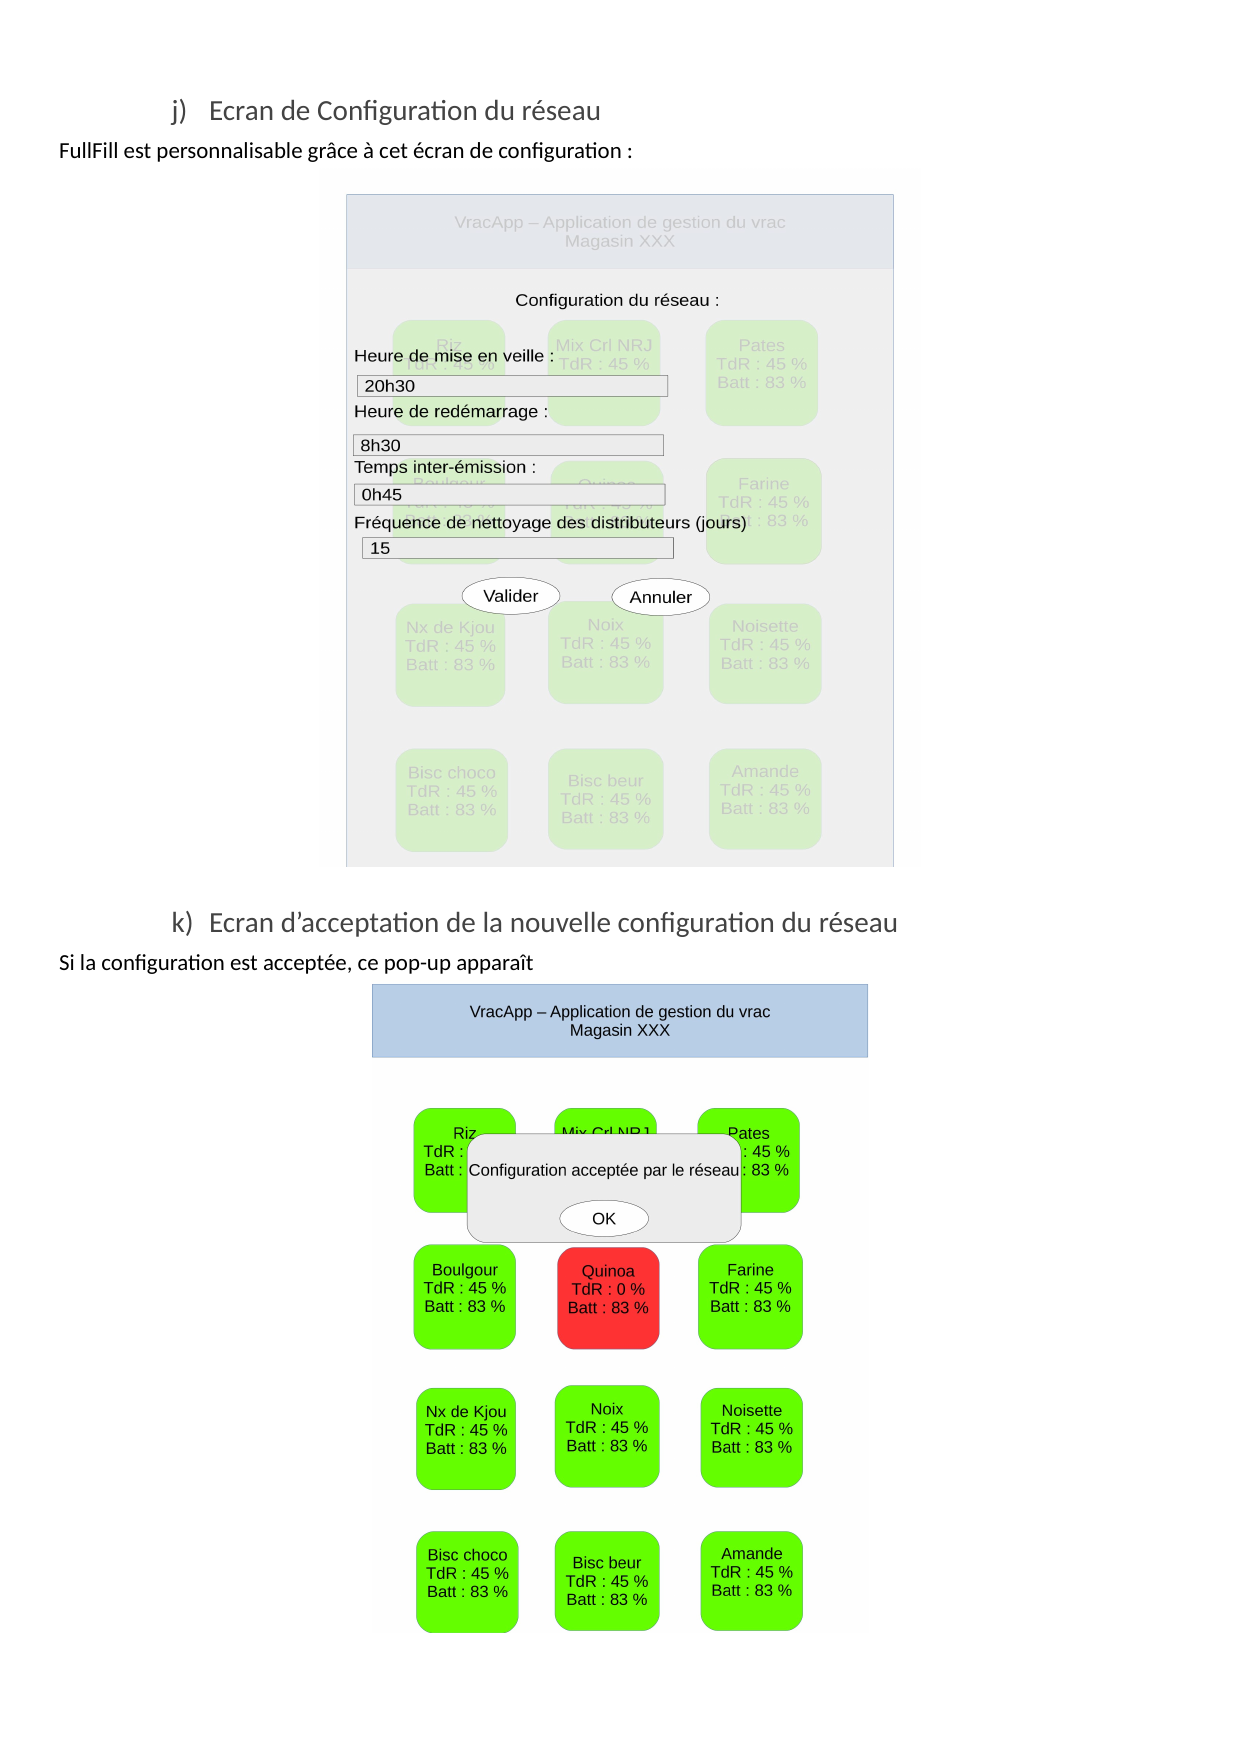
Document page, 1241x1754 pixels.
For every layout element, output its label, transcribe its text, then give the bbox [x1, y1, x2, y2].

picture [318, 168, 922, 867]
picture [371, 980, 869, 1633]
subtitle Ecran d’acceptation de la nouvelle configuration du réseau [171, 904, 1181, 939]
text FullFill est personnalisable grâce à cet écran de configuration : [59, 136, 1181, 164]
text Si la configuration est acceptée, ce pop-up apparaît [59, 948, 1181, 976]
subtitle Ecran de Configuration du réseau [171, 92, 1181, 128]
